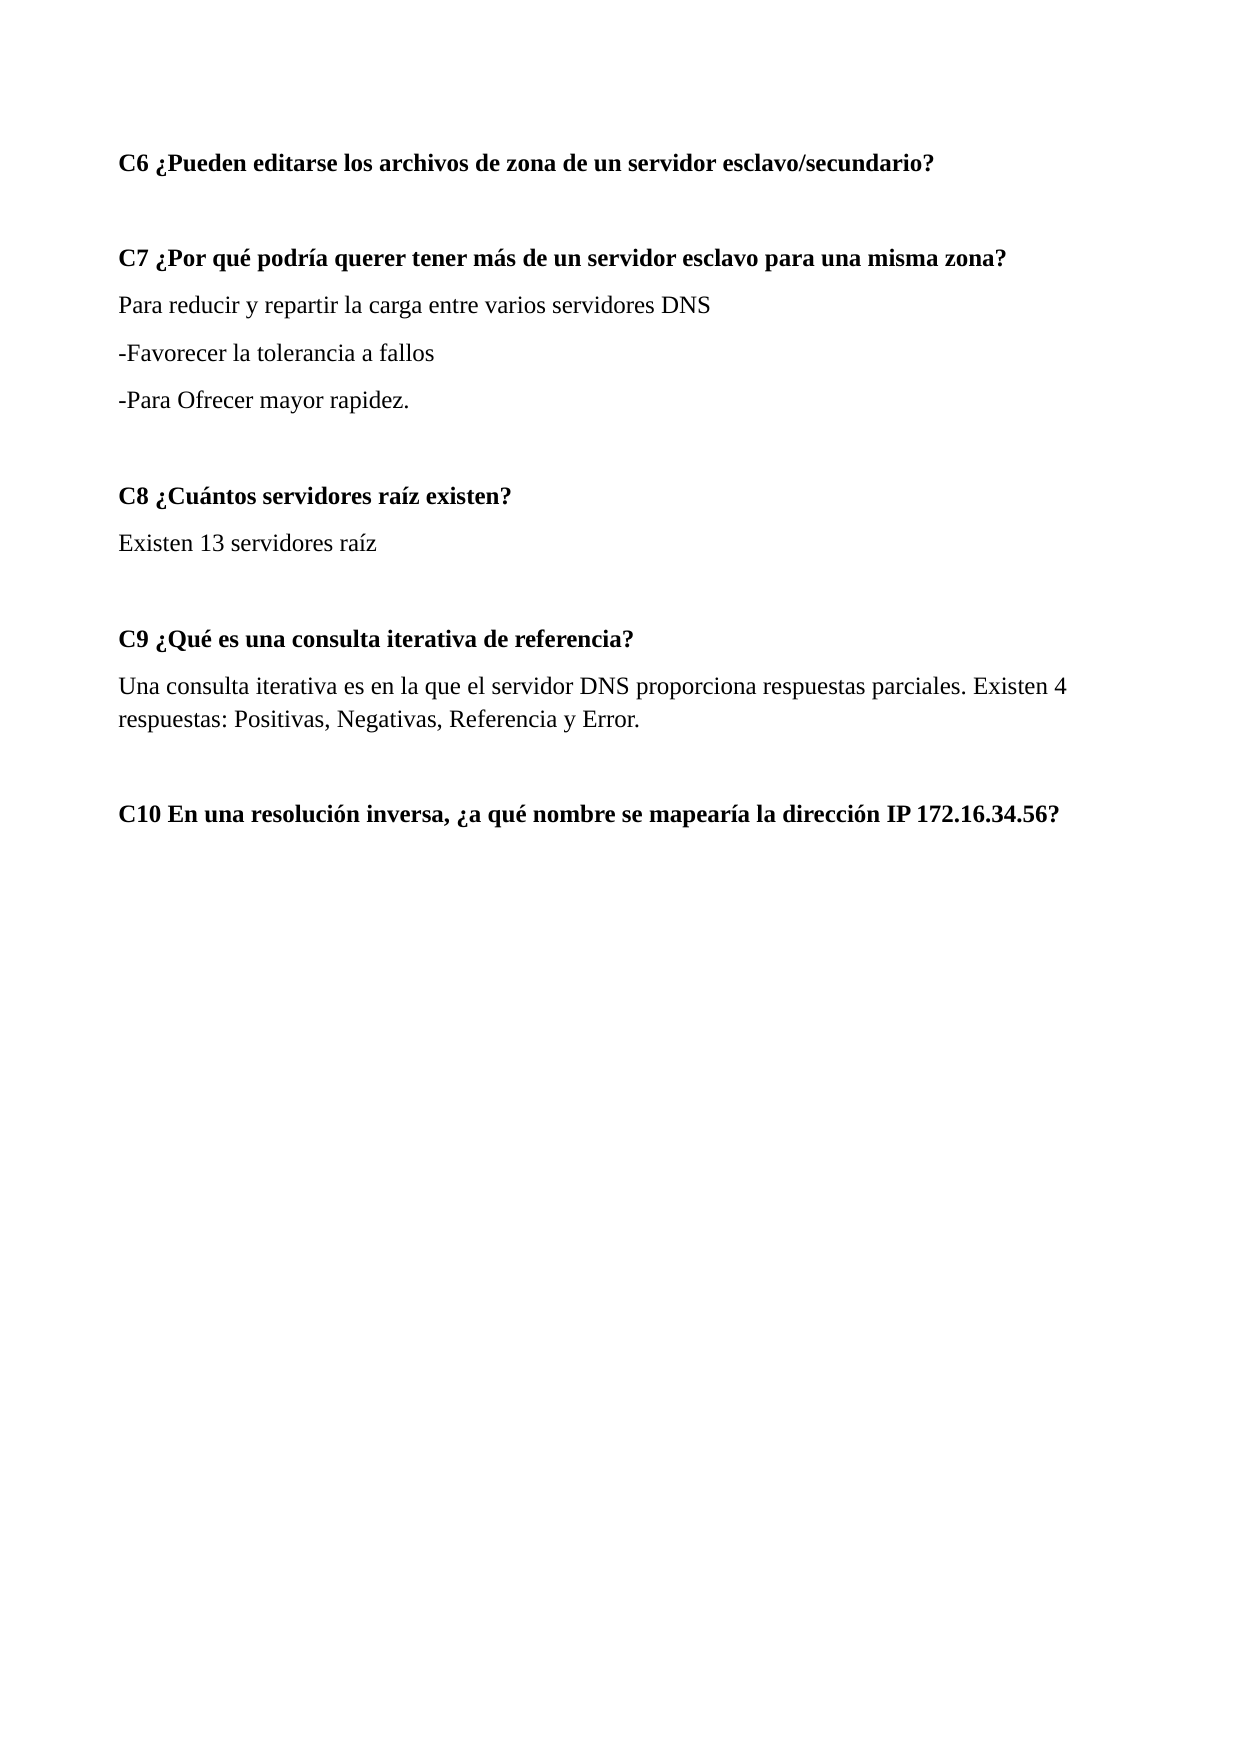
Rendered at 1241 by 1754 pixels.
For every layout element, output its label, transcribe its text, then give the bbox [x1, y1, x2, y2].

text Existen 13 servidores raíz [118, 528, 1122, 557]
text -Para Ofrecer mayor rapidez. [118, 386, 1122, 414]
text C10 En una resolución inversa, ¿a qué nombre se mapearía la dirección IP 172.16.34.56? [118, 799, 1122, 828]
text C6 ¿Pueden editarse los archivos de zona de un servidor esclavo/secundario? [118, 148, 1122, 176]
text C9 ¿Qué es una consulta iterativa de referencia? [118, 624, 1122, 652]
text -Favorecer la tolerancia a fallos [118, 338, 1122, 367]
text C8 ¿Cuántos servidores raíz existen? [118, 481, 1122, 509]
text Para reducir y repartir la carga entre varios servidores DNS [118, 290, 1122, 319]
text C7 ¿Por qué podría querer tener más de un servidor esclavo para una misma zona? [118, 243, 1122, 272]
text Una consulta iterativa es en la que el servidor DNS proporciona respuestas parciales. Existen 4 respuestas: Positivas, Negativas, Referencia y Error. [118, 671, 1122, 733]
